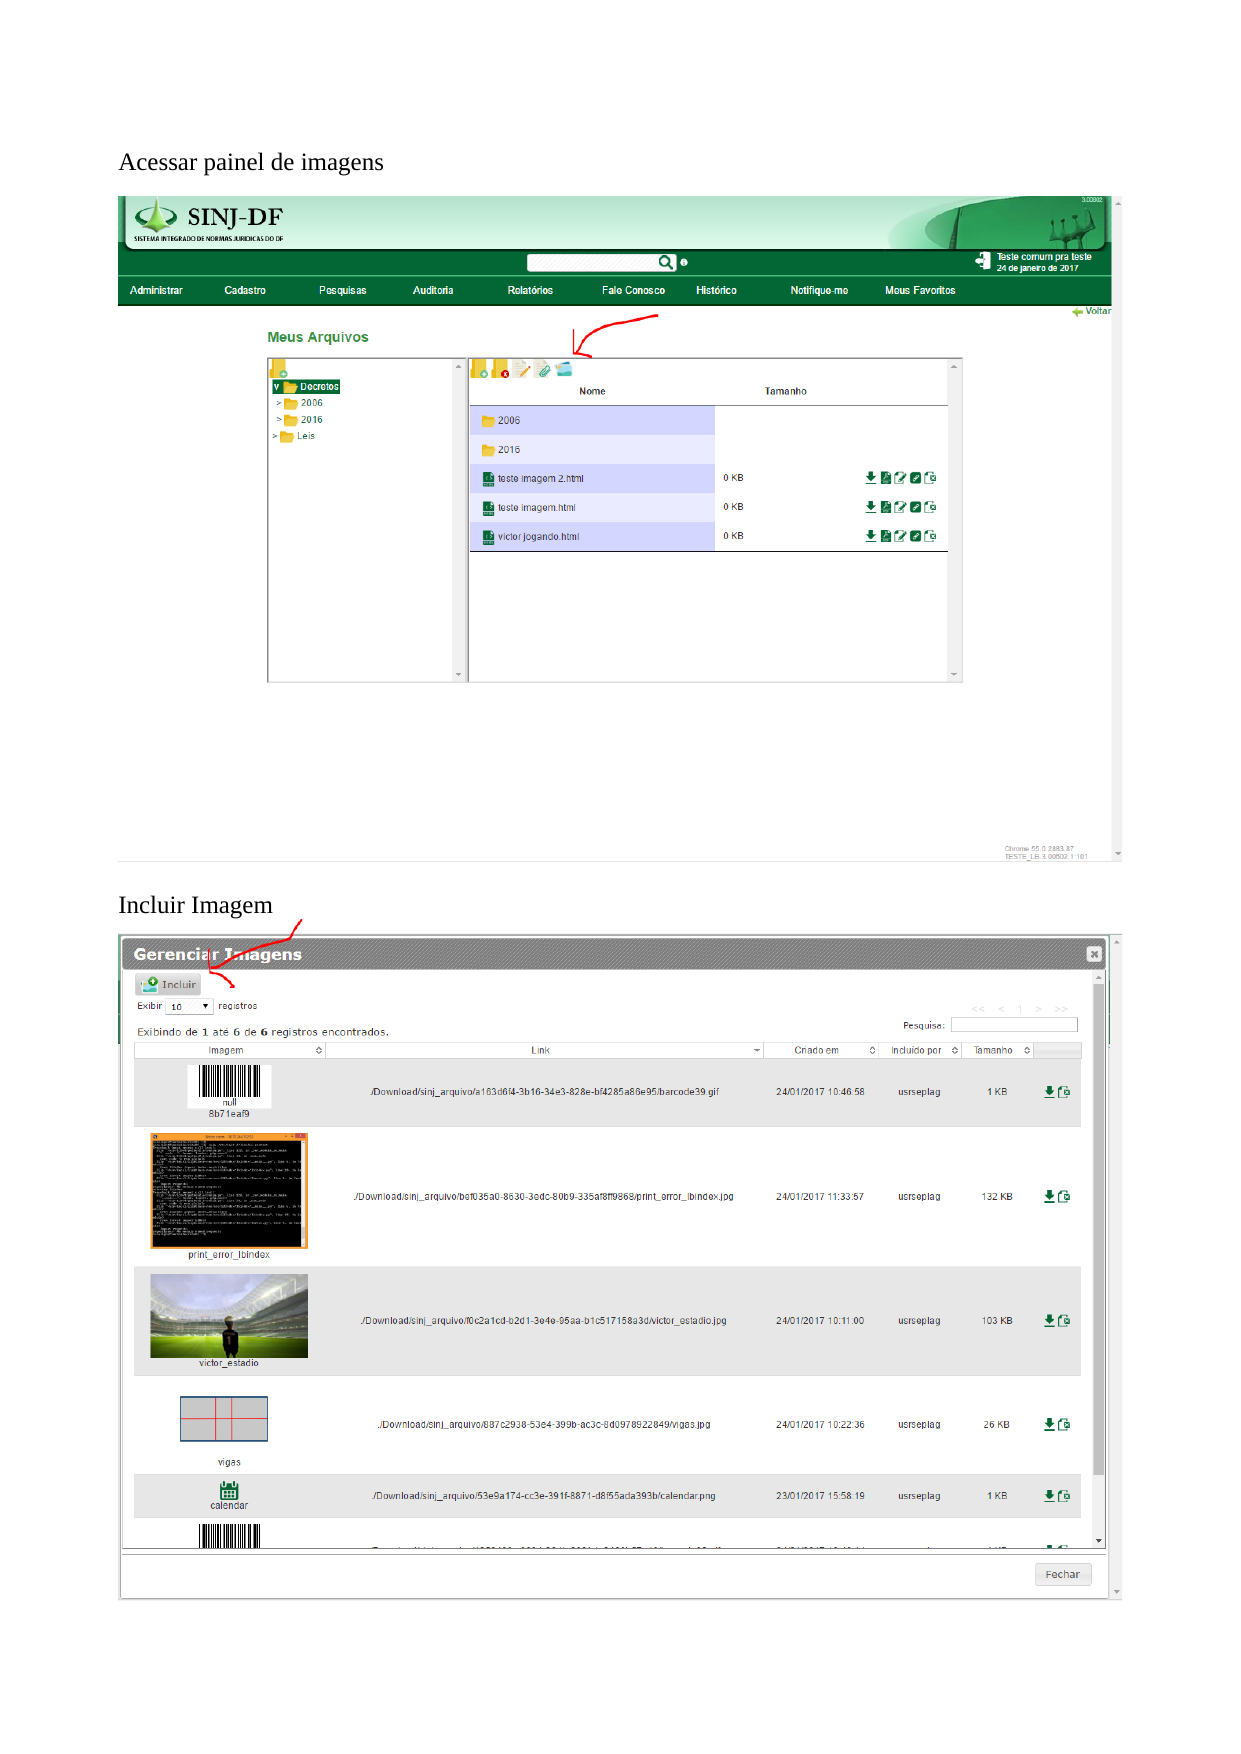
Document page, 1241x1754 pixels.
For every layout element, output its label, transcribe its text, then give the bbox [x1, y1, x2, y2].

text Incluir Imagem [118, 890, 1122, 919]
picture [118, 196, 1123, 862]
text Acessar painel de imagens [118, 147, 1122, 176]
picture [118, 919, 1123, 1601]
